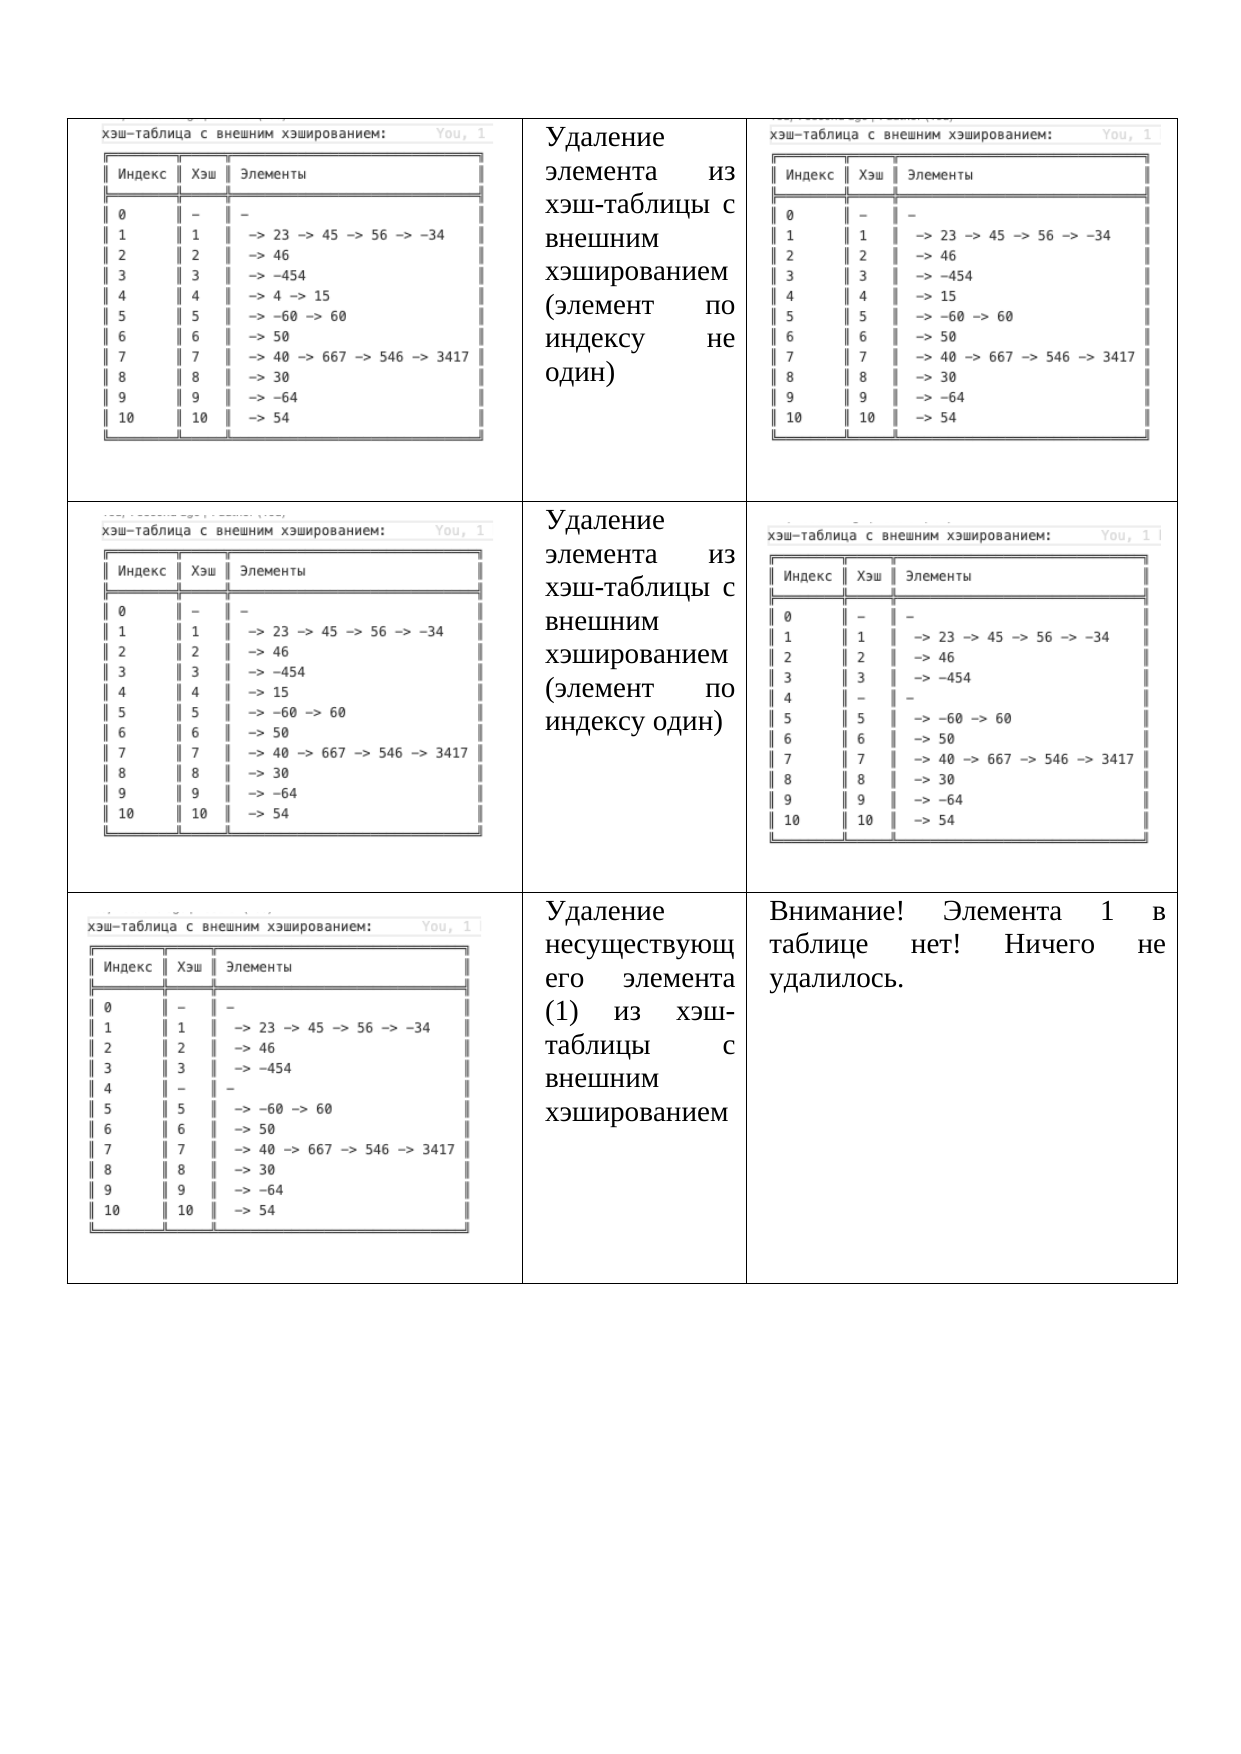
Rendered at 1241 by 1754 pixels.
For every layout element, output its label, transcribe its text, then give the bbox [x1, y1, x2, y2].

table_cell [68, 893, 522, 1282]
table_cell Удаление элемента из хэш-таблицы с внешним хэшированием (элемент по индексу один) [523, 502, 746, 892]
table_cell Удаление элемента из хэш-таблицы с внешним хэшированием (элемент по индексу не один) [523, 119, 746, 501]
table_cell [747, 502, 1177, 892]
picture [763, 119, 1161, 455]
table_cell [68, 502, 522, 892]
table_cell Удаление несуществующего элемента (1) из хэш-таблицы с внешним хэшированием [523, 893, 746, 1282]
table_cell [747, 119, 1177, 501]
picture [96, 119, 494, 452]
table_cell Внимание! Элемента 1 в таблице нет! Ничего не удалилось. [747, 893, 1177, 1282]
picture [83, 912, 482, 1249]
picture [763, 522, 1161, 859]
picture [96, 515, 494, 851]
table_cell [68, 119, 522, 501]
